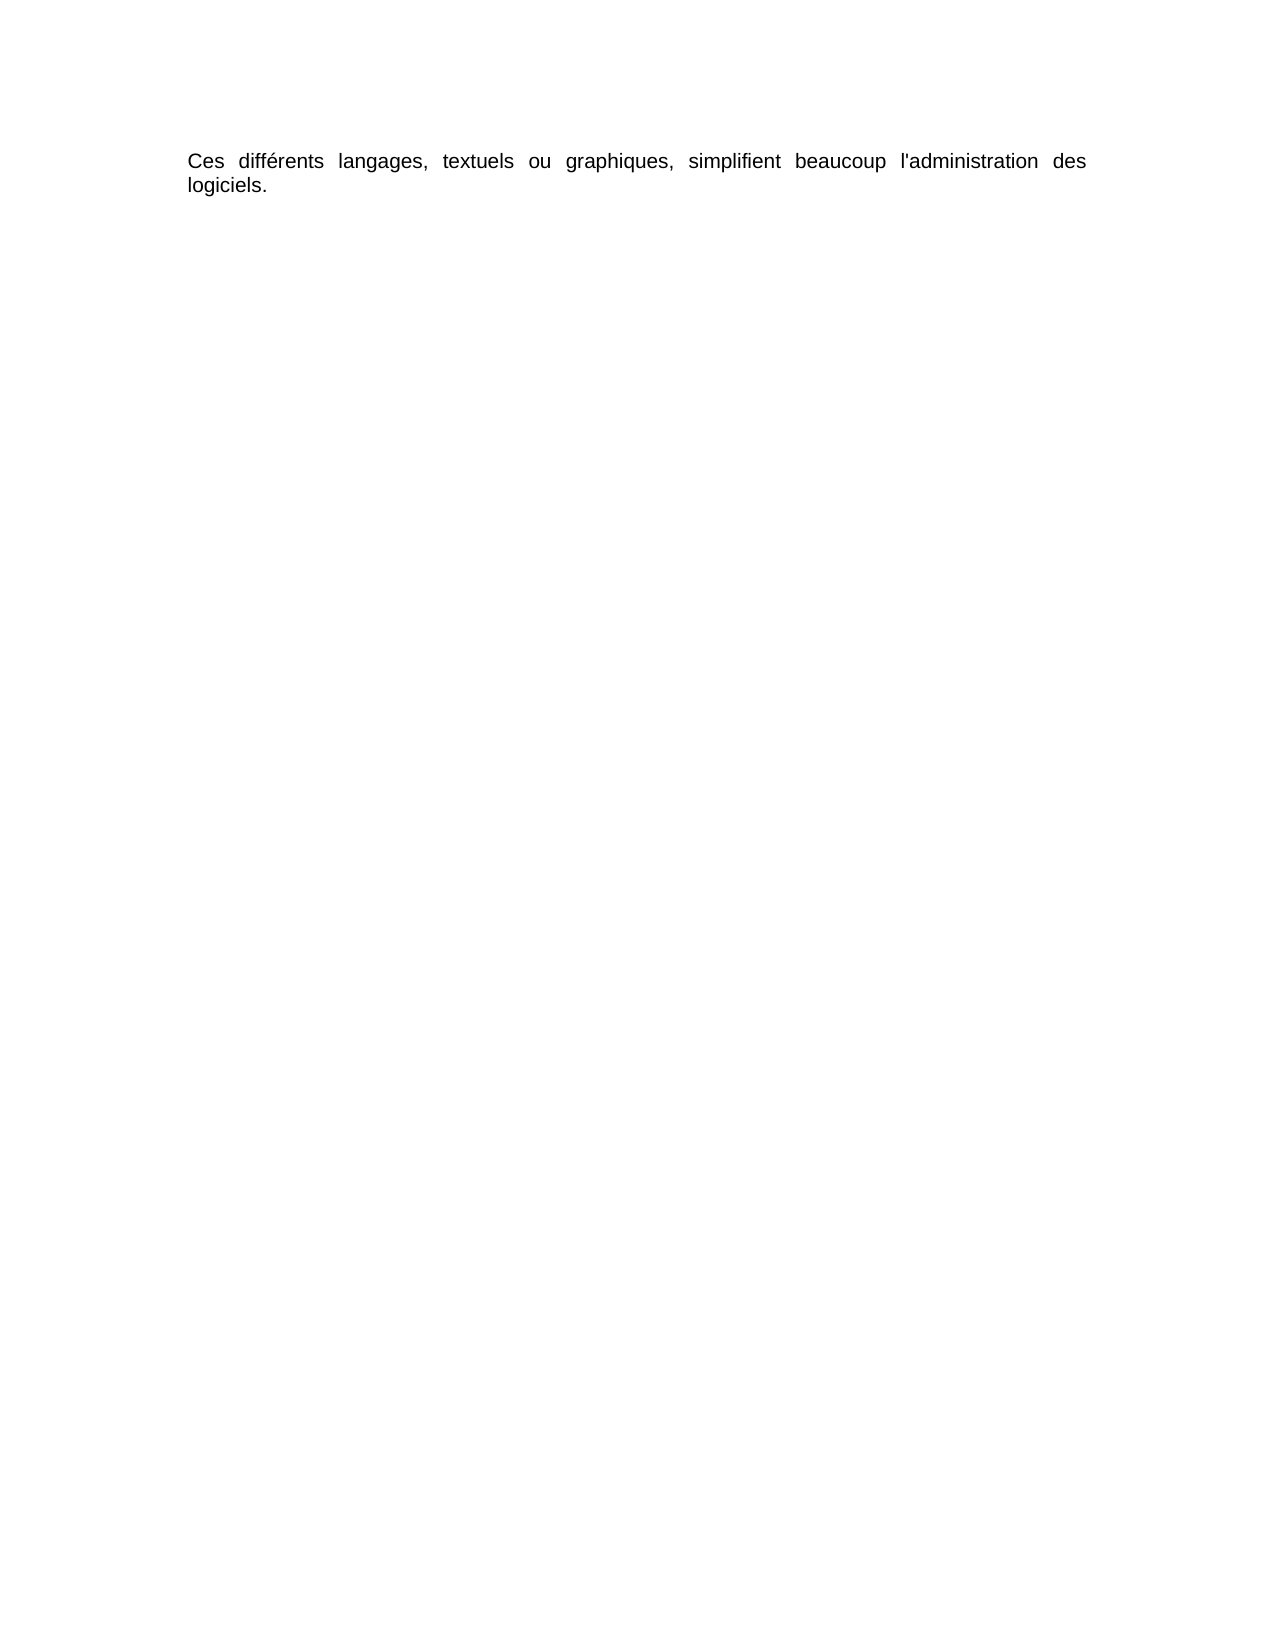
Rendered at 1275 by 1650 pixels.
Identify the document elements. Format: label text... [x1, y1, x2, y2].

text Ces différents langages, textuels ou graphiques, simplifient beaucoup l'administration des logiciels. [187, 150, 1087, 196]
